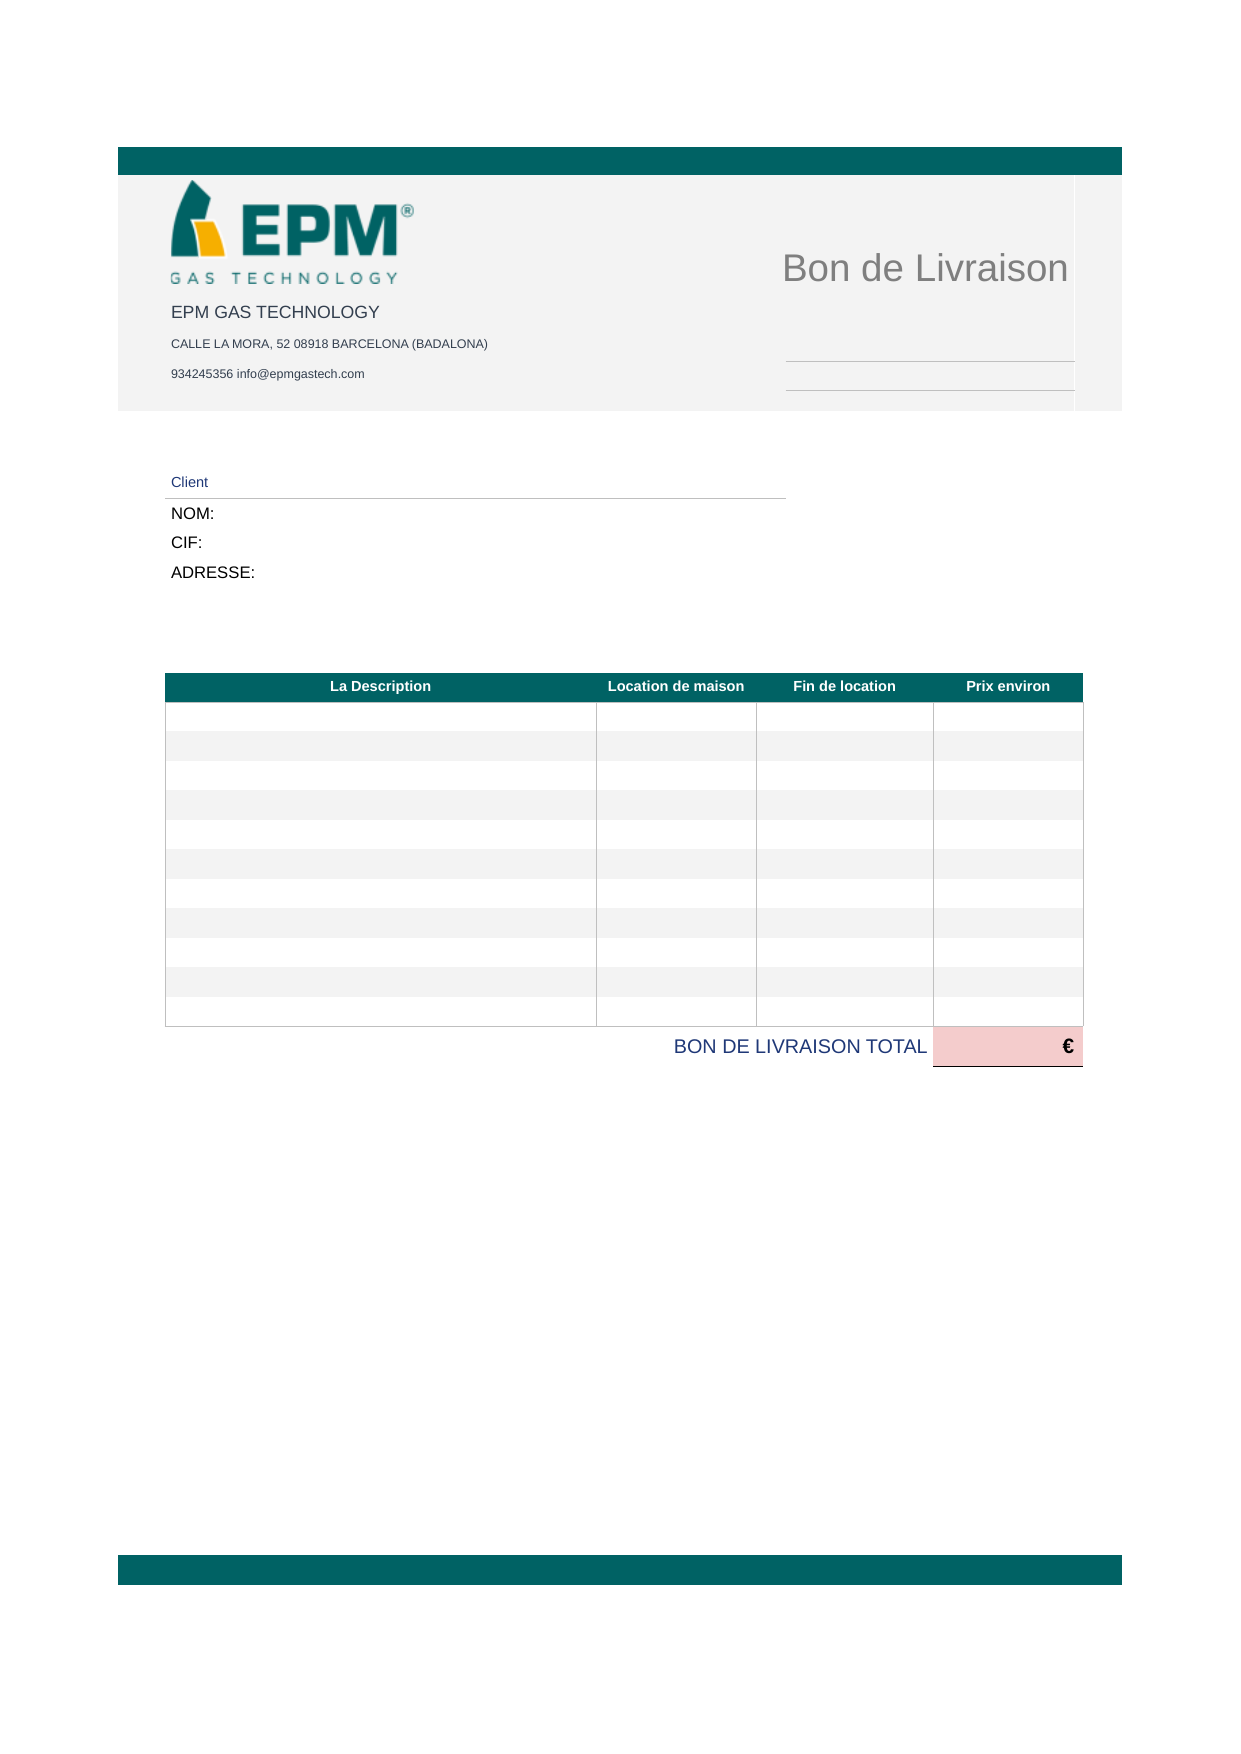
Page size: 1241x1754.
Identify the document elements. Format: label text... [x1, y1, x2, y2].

table_cell [266, 551, 786, 557]
table_cell [757, 731, 933, 761]
table_cell NOM: [165, 499, 266, 527]
table_cell BON DE LIVRAISON TOTAL [596, 1027, 933, 1066]
table_cell [1084, 731, 1122, 761]
table_cell [118, 296, 165, 331]
table_cell [118, 527, 165, 557]
table_cell [597, 849, 756, 879]
table_cell [556, 361, 720, 390]
table_cell [750, 331, 786, 361]
table_cell [934, 790, 1083, 820]
table_cell [266, 521, 786, 527]
table_cell [118, 761, 165, 790]
table_cell [597, 938, 756, 967]
table_cell [118, 390, 165, 411]
table_cell [166, 879, 596, 908]
table_cell [165, 175, 556, 296]
table_cell [165, 1027, 596, 1066]
table_cell [786, 362, 1074, 390]
table_cell [118, 879, 165, 908]
table_cell [118, 731, 165, 761]
table_cell € [1057, 1027, 1083, 1066]
table_cell [934, 879, 1083, 908]
table_cell [166, 849, 596, 879]
table_cell [118, 256, 165, 296]
table_cell [1084, 849, 1122, 879]
table_cell [165, 390, 556, 411]
table_cell [933, 1027, 1057, 1033]
table_cell [118, 790, 165, 820]
table_cell Bon de Livraison [720, 215, 1074, 296]
table_cell [118, 849, 165, 879]
table_cell [1084, 938, 1122, 967]
table_cell [597, 997, 756, 1026]
table_cell 934245356 info@epmgastech.com [165, 361, 556, 390]
table_cell [934, 849, 1083, 879]
table_cell [118, 557, 165, 586]
table_cell [597, 879, 756, 908]
table_cell [556, 390, 720, 411]
table_cell [118, 967, 165, 997]
table_cell [118, 997, 165, 1026]
table_header Location de maison [596, 673, 756, 702]
table_header [266, 468, 786, 498]
table_cell [597, 967, 756, 997]
table_cell [597, 731, 756, 761]
table_cell [597, 703, 756, 731]
table_cell [934, 761, 1083, 790]
table_header [786, 468, 1122, 498]
table_cell [934, 703, 1083, 731]
table_cell [757, 967, 933, 997]
table_header La Description [165, 673, 596, 702]
table_cell [597, 908, 756, 938]
table_cell [266, 527, 786, 533]
table_cell [1084, 820, 1122, 849]
table_cell [933, 1059, 1057, 1066]
table_cell [757, 938, 933, 967]
table_cell [118, 175, 165, 215]
table_cell [1084, 790, 1122, 820]
table_cell [934, 908, 1083, 938]
table_header [118, 1555, 1122, 1585]
table_cell [266, 580, 786, 586]
table_cell [1075, 361, 1122, 390]
table_cell [720, 361, 750, 390]
table_header Client [165, 468, 266, 498]
table_cell [118, 331, 165, 361]
table_cell [786, 498, 1122, 527]
table_cell [757, 879, 933, 908]
table_cell [1083, 1026, 1122, 1066]
table_cell [118, 820, 165, 849]
table_cell [166, 938, 596, 967]
table_cell [750, 361, 786, 390]
table_cell [118, 938, 165, 967]
picture [170, 180, 414, 284]
table_header [118, 468, 165, 498]
table_cell [757, 849, 933, 879]
table_cell [166, 703, 596, 731]
table_cell [597, 820, 756, 849]
table_cell [556, 215, 720, 256]
table_cell [757, 703, 933, 731]
table_cell [166, 731, 596, 761]
table_cell [1084, 761, 1122, 790]
table_cell [750, 296, 786, 331]
table_cell [1084, 908, 1122, 938]
table_cell [934, 731, 1083, 761]
table_cell [757, 908, 933, 938]
table_cell [118, 1026, 165, 1066]
table_cell [1084, 879, 1122, 908]
table_cell [720, 331, 750, 361]
table_cell [1075, 296, 1122, 331]
table_cell [597, 761, 756, 790]
table_cell [166, 997, 596, 1026]
table_cell [166, 908, 596, 938]
table_cell [720, 390, 1074, 411]
table_cell [934, 938, 1083, 967]
table_header [118, 147, 1122, 175]
table_cell [786, 527, 1122, 557]
table_cell [1084, 997, 1122, 1026]
table_cell [556, 175, 720, 215]
table_cell [786, 296, 1074, 331]
table_cell [720, 296, 750, 331]
table_cell [720, 175, 1074, 215]
table_cell [786, 557, 1122, 586]
table_cell [118, 498, 165, 527]
table_cell [118, 215, 165, 256]
table_cell [1084, 967, 1122, 997]
table_cell [1084, 702, 1122, 731]
table_cell [166, 761, 596, 790]
table_cell [1075, 215, 1122, 256]
table_cell [757, 820, 933, 849]
table_cell [1075, 331, 1122, 361]
table_cell [556, 296, 720, 331]
table_cell [166, 820, 596, 849]
table_cell [166, 967, 596, 997]
table_header Fin de location [756, 673, 933, 702]
table_cell CALLE LA MORA, 52 08918 BARCELONA (BADALONA) [165, 331, 720, 361]
table_cell [118, 361, 165, 390]
table_header [118, 673, 165, 702]
table_cell [118, 908, 165, 938]
table_cell [786, 331, 1074, 361]
table_cell [166, 790, 596, 820]
table_cell ADRESSE: [165, 557, 266, 586]
table_header [1083, 673, 1122, 702]
table_cell [1075, 175, 1122, 215]
table_cell [757, 761, 933, 790]
table_cell [118, 702, 165, 731]
table_cell [757, 997, 933, 1026]
table_cell [266, 499, 786, 504]
table_cell CIF: [165, 527, 266, 557]
table_cell [266, 557, 786, 562]
table_cell [556, 256, 720, 296]
table_cell [757, 790, 933, 820]
table_cell [934, 820, 1083, 849]
table_cell [597, 790, 756, 820]
table_cell [1075, 390, 1122, 411]
table_header Prix environ [933, 673, 1083, 702]
table_cell [934, 967, 1083, 997]
table_cell [934, 997, 1083, 1026]
table_cell EPM GAS TECHNOLOGY [165, 296, 556, 331]
table_cell [1075, 256, 1122, 296]
